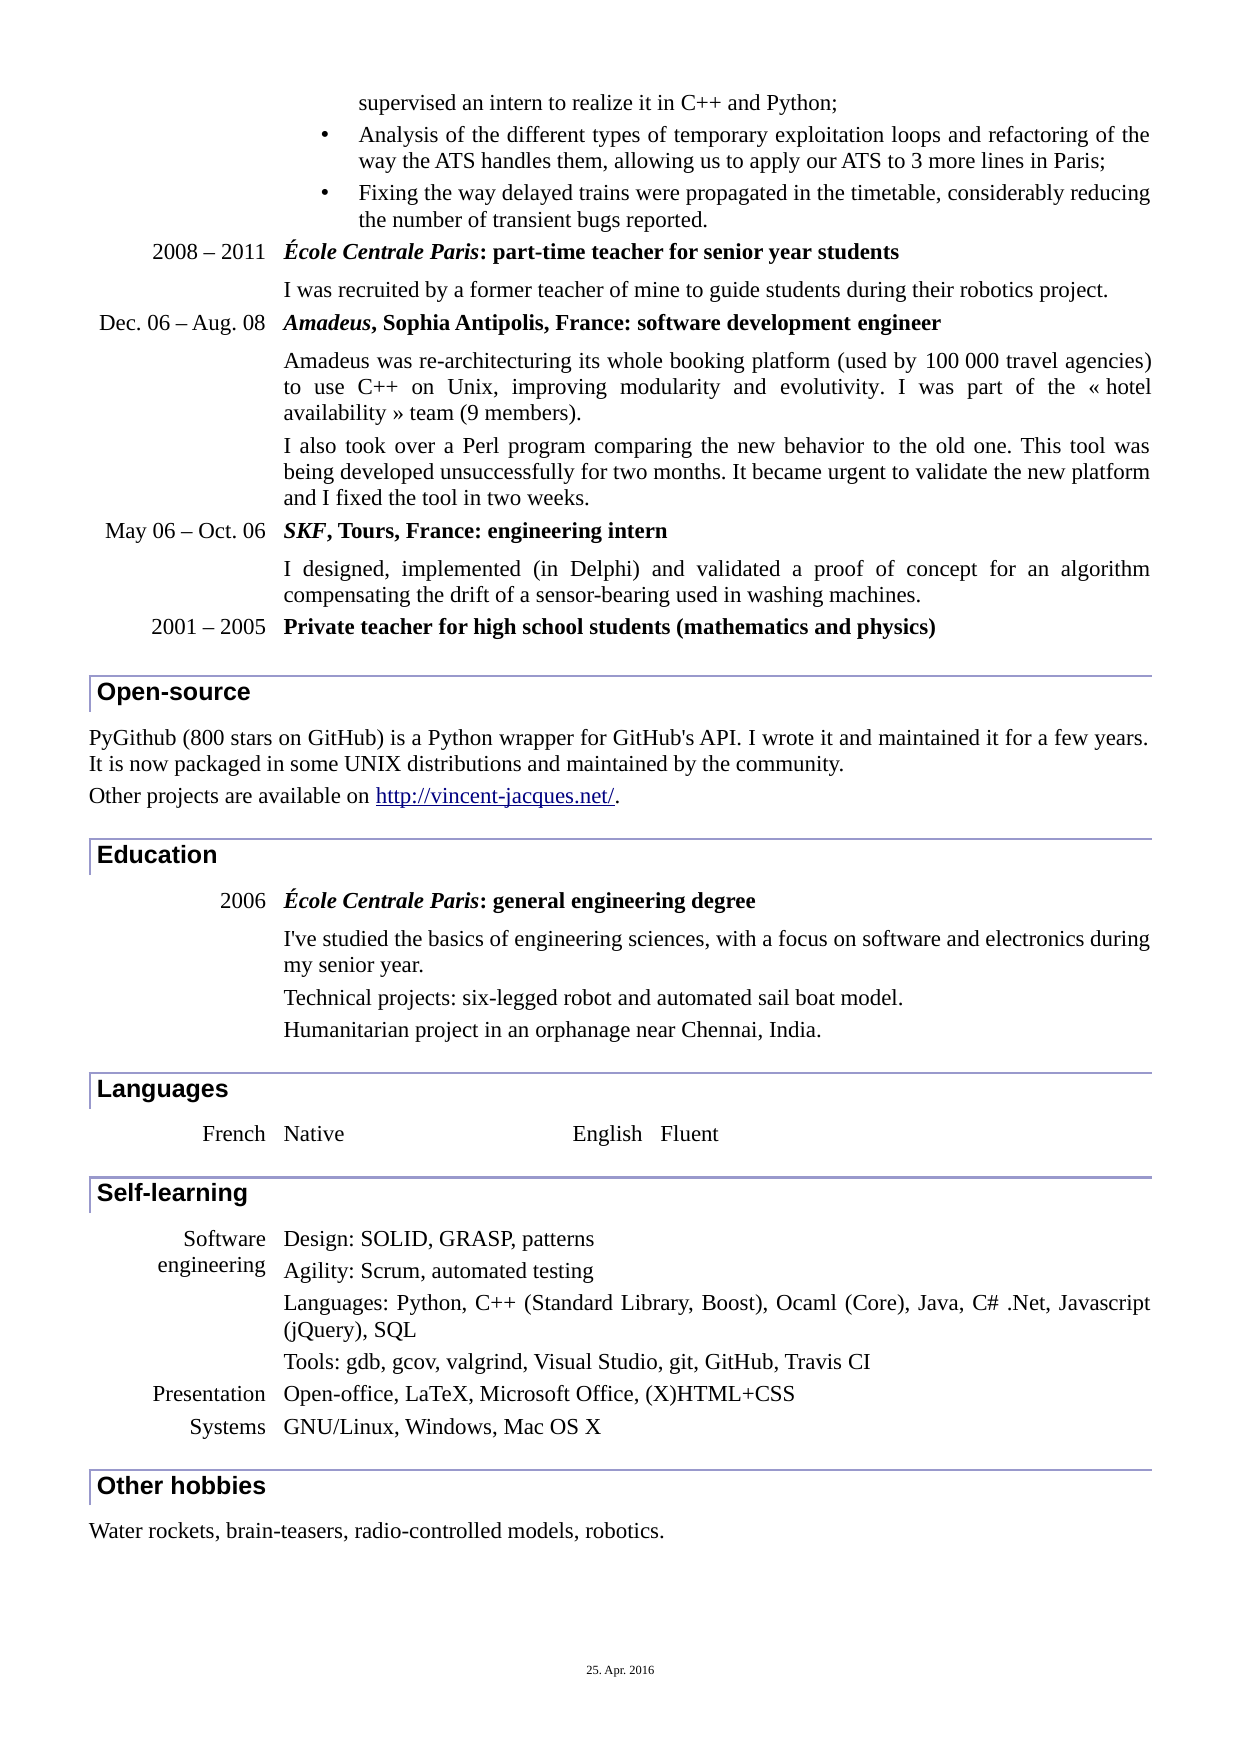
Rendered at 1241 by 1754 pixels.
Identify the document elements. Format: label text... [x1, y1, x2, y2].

text Water rockets, brain-teasers, radio-controlled models, robotics. [88, 1517, 1152, 1543]
table_cell Presentation [89, 1380, 283, 1413]
table_cell Private teacher for high school students (mathematics and physics) [283, 614, 1152, 652]
subtitle Open-source [91, 677, 1152, 712]
table_cell Dec. 06 – Aug. 08 [89, 309, 283, 517]
table_cell Open-office, LaTeX, Microsoft Office, (X)HTML+CSS [283, 1380, 1152, 1413]
table_header English [502, 1120, 660, 1153]
table_cell supervised an intern to realize it in C++ and Python; Analysis of the different types of temporary exploitation loops and refactoring of the way the ATS handles them, allowing us to apply our ATS to 3 more lines in Paris; Fixing the way delayed trains were propagated in the timetable, considerably reducing the number of transient bugs reported. [283, 89, 1152, 238]
table_cell GNU/Linux, Windows, Mac OS X [283, 1413, 1152, 1445]
table_header Software engineering [89, 1225, 283, 1380]
table_header Native [283, 1120, 502, 1153]
subtitle Education [91, 840, 1152, 875]
table_header French [89, 1120, 283, 1153]
subtitle Self-learning [91, 1179, 1152, 1213]
table_cell [89, 89, 283, 238]
table_cell May 06 – Oct. 06 [89, 517, 283, 613]
table_header Fluent [660, 1120, 1152, 1153]
table_header 2006 [89, 887, 283, 1048]
text Other projects are available on http://vincent-jacques.net/. [88, 782, 1152, 809]
subtitle Other hobbies [91, 1471, 1152, 1505]
table_cell Amadeus, Sophia Antipolis, France: software development engineer Amadeus was re-architecturing its whole booking platform (used by 100 000 travel agencies) to use C++ on Unix, improving modularity and evolutivity. I was part of the « hotel availability » team (9 members). I also took over a Perl program comparing the new behavior to the old one. This tool was being developed unsuccessfully for two months. It became urgent to validate the new platform and I fixed the tool in two weeks. [283, 309, 1152, 517]
table_header Design: SOLID, GRASP, patterns Agility: Scrum, automated testing Languages: Python, C++ (Standard Library, Boost), Ocaml (Core), Java, C# .Net, Javascript (jQuery), SQL Tools: gdb, gcov, valgrind, Visual Studio, git, GitHub, Travis CI [283, 1225, 1152, 1380]
table_header École Centrale Paris: general engineering degree I've studied the basics of engineering sciences, with a focus on software and electronics during my senior year. Technical projects: six-legged robot and automated sail boat model. Humanitarian project in an orphanage near Chennai, India. [283, 887, 1152, 1048]
table_cell École Centrale Paris: part-time teacher for senior year students I was recruited by a former teacher of mine to guide students during their robotics project. [283, 238, 1152, 308]
text PyGithub (800 stars on GitHub) is a Python wrapper for GitHub's API. I wrote it and maintained it for a few years. It is now packaged in some UNIX distributions and maintained by the community. [88, 724, 1152, 776]
table_cell 2001 – 2005 [89, 614, 283, 652]
table_cell 2008 – 2011 [89, 238, 283, 308]
table_cell SKF, Tours, France: engineering intern I designed, implemented (in Delphi) and validated a proof of concept for an algorithm compensating the drift of a sensor-bearing used in washing machines. [283, 517, 1152, 613]
table_cell Systems [89, 1413, 283, 1445]
subtitle Languages [91, 1074, 1152, 1109]
